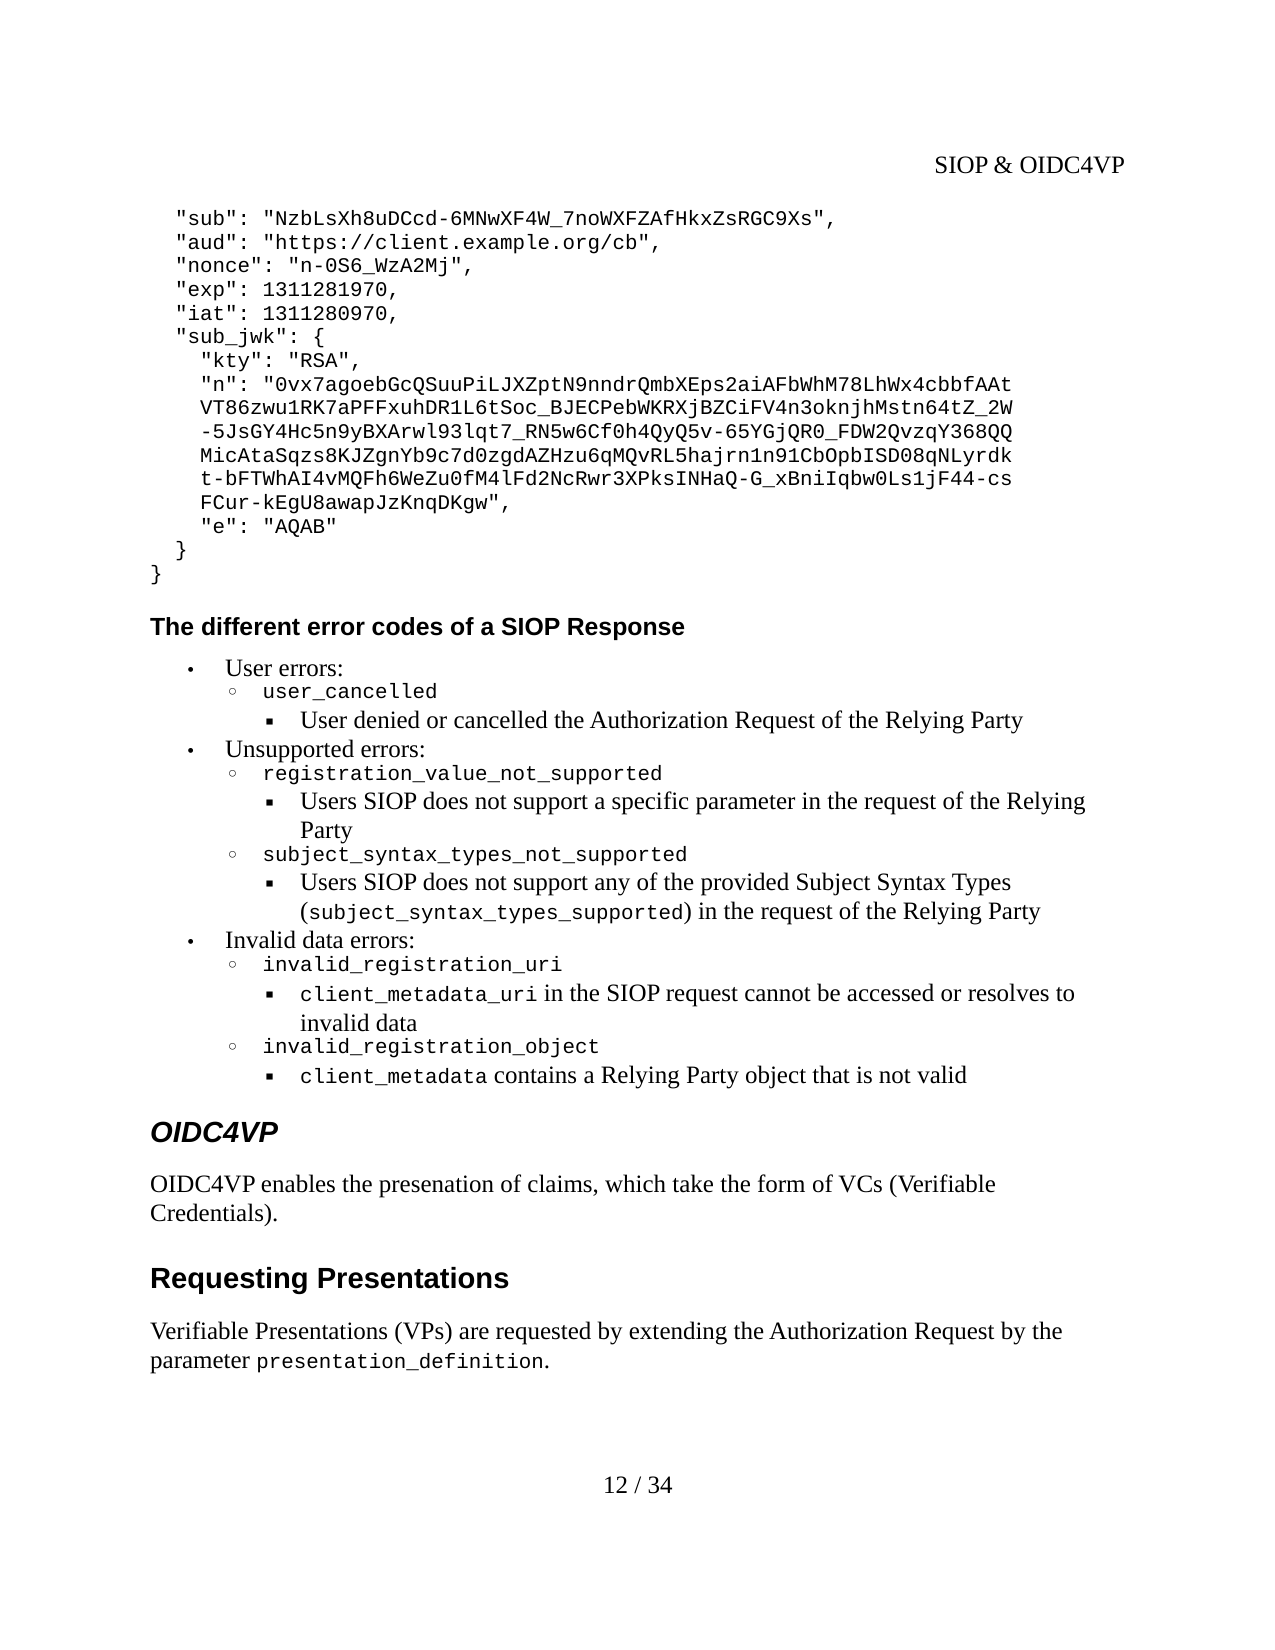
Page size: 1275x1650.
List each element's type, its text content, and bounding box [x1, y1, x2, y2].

text "sub": "NzbLsXh8uDCcd-6MNwXF4W_7noWXFZAfHkxZsRGC9Xs", [150, 208, 1125, 232]
text MicAtaSqzs8KJZgnYb9c7d0zgdAZHzu6qMQvRL5hajrn1n91CbOpbISD08qNLyrdk [150, 445, 1125, 468]
text "sub_jwk": { [150, 326, 1125, 350]
list User errors: [187, 653, 1125, 681]
list Invalid data errors: [187, 926, 1125, 954]
text "nonce": "n-0S6_WzA2Mj", [150, 256, 1125, 279]
text "aud": "https://client.example.org/cb", [150, 232, 1125, 256]
list client_metadata_uri in the SIOP request cannot be accessed or resolves to invalid data [262, 978, 1125, 1036]
list user_cancelled [225, 681, 1125, 705]
text Verifiable Presentations (VPs) are requested by extending the Authorization Request by the parameter presentation_definition. [150, 1316, 1125, 1374]
text VT86zwu1RK7aPFFxuhDR1L6tSoc_BJECPebWKRXjBZCiFV4n3oknjhMstn64tZ_2W [150, 397, 1125, 421]
text t-bFTWhAI4vMQFh6WeZu0fM4lFd2NcRwr3XPksINHaQ-G_xBniIqbw0Ls1jF44-cs [150, 468, 1125, 492]
list client_metadata contains a Relying Party object that is not valid [262, 1060, 1125, 1089]
text "iat": 1311280970, [150, 303, 1125, 326]
text "kty": "RSA", [150, 350, 1125, 374]
list User denied or cancelled the Authorization Request of the Relying Party [262, 705, 1125, 734]
text "exp": 1311281970, [150, 279, 1125, 303]
subtitle Requesting Presentations [150, 1261, 1125, 1294]
text } [150, 563, 1125, 587]
text "e": "AQAB" [150, 516, 1125, 539]
text FCur-kEgU8awapJzKnqDKgw", [150, 492, 1125, 516]
list subject_syntax_types_not_supported [225, 844, 1125, 867]
list Users SIOP does not support any of the provided Subject Syntax Types (subject_syntax_types_supported) in the request of the Relying Party [262, 867, 1125, 926]
text OIDC4VP enables the presenation of claims, which take the form of VCs (Verifiable Credentials). [150, 1169, 1125, 1227]
list registration_value_not_supported [225, 762, 1125, 786]
list invalid_registration_object [225, 1036, 1125, 1060]
subtitle The different error codes of a SIOP Response [150, 612, 1125, 640]
list invalid_registration_uri [225, 954, 1125, 978]
list Users SIOP does not support a specific parameter in the request of the Relying Party [262, 786, 1125, 844]
text } [150, 539, 1125, 563]
text -5JsGY4Hc5n9yBXArwl93lqt7_RN5w6Cf0h4QyQ5v-65YGjQR0_FDW2QvzqY368QQ [150, 421, 1125, 445]
list Unsupported errors: [187, 734, 1125, 762]
subtitle OIDC4VP [150, 1114, 1125, 1148]
text "n": "0vx7agoebGcQSuuPiLJXZptN9nndrQmbXEps2aiAFbWhM78LhWx4cbbfAAt [150, 374, 1125, 397]
